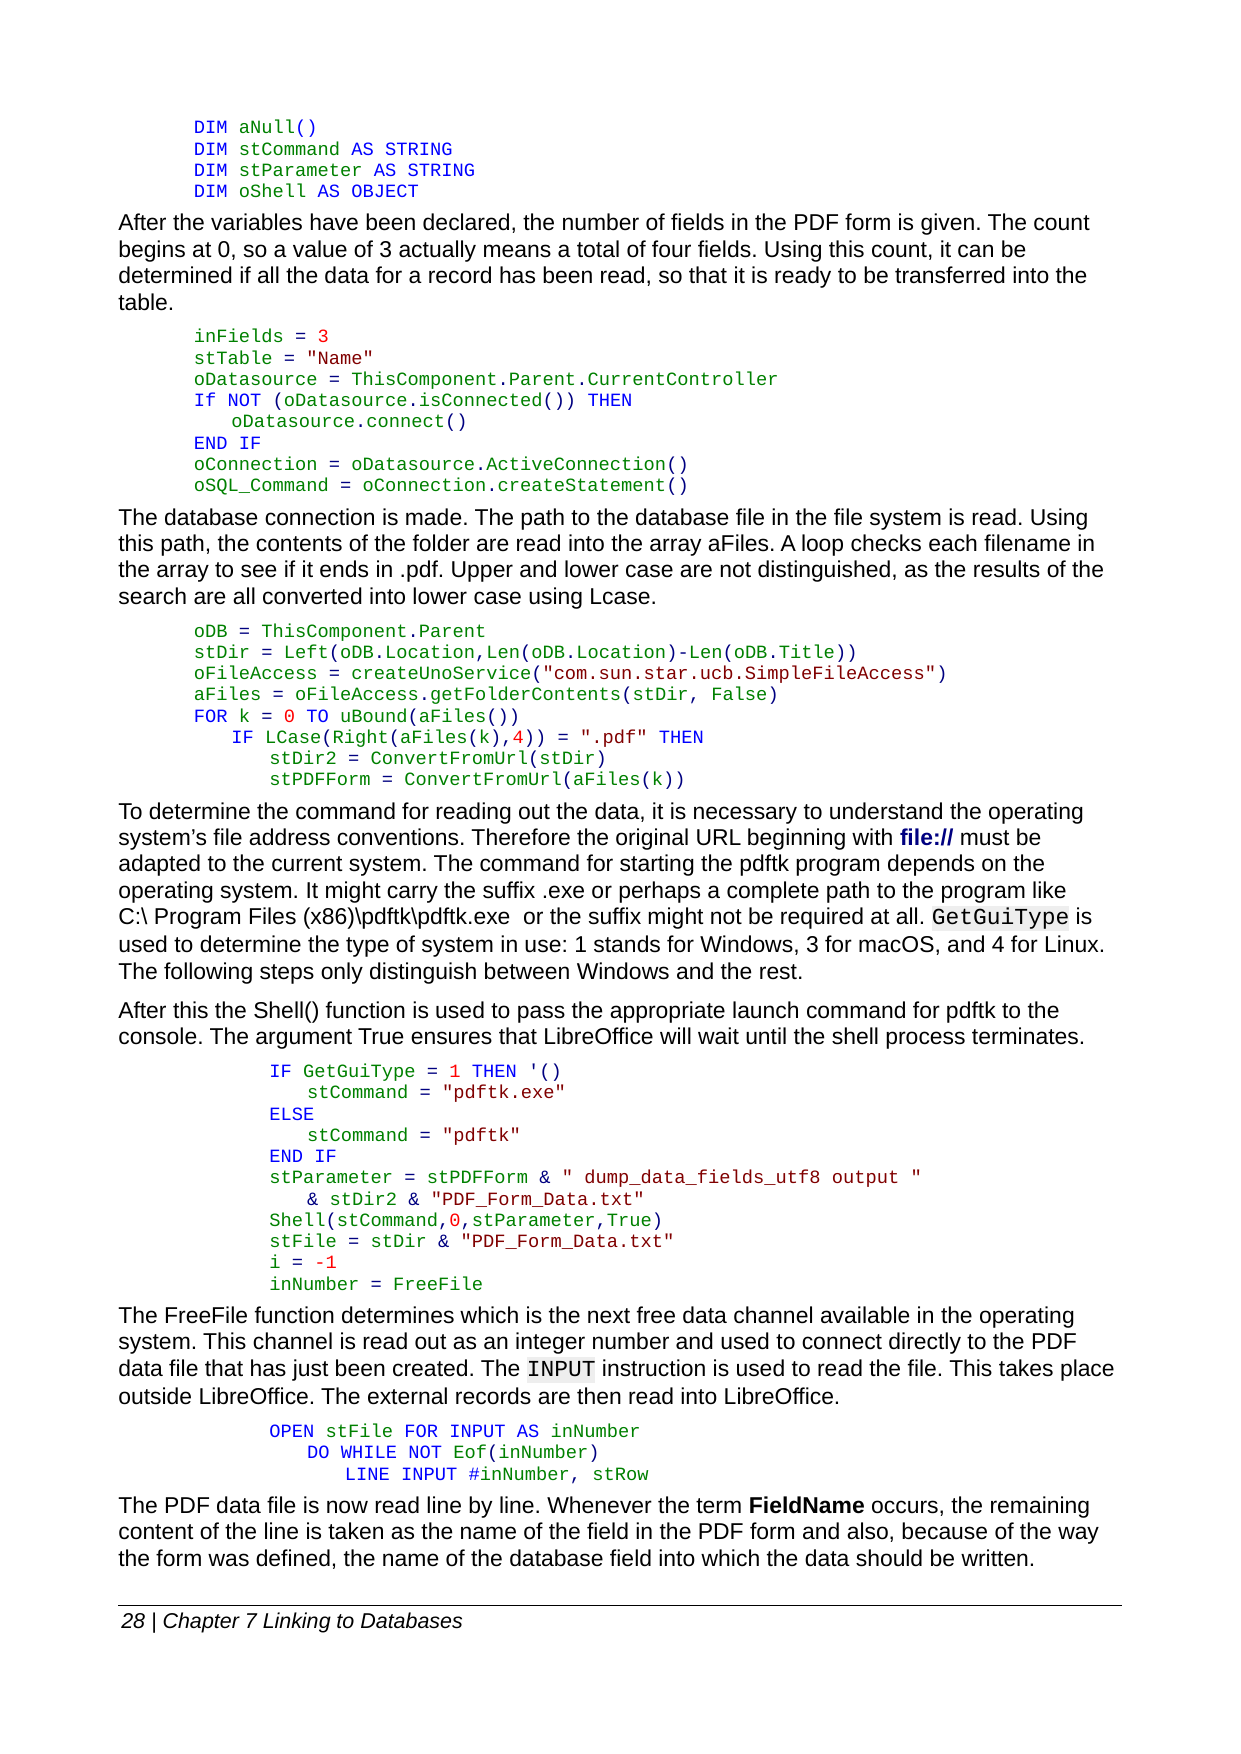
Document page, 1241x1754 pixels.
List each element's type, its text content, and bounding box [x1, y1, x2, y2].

text oSQL_Command = oConnection.createStatement() [156, 476, 1122, 497]
text oDatasource.connect() [156, 412, 1122, 433]
text DIM stCommand AS STRING [156, 139, 1122, 161]
text FOR k = 0 TO uBound(aFiles()) [156, 706, 1122, 728]
text oDB = ThisComponent.Parent [156, 621, 1122, 643]
text oDatasource = ThisComponent.Parent.CurrentController [156, 370, 1122, 391]
text inFields = 3 [156, 327, 1122, 348]
text stCommand = "pdftk" [156, 1126, 1122, 1147]
text DO WHILE NOT Eof(inNumber) [156, 1443, 1122, 1464]
text stPDFForm = ConvertFromUrl(aFiles(k)) [156, 770, 1122, 791]
text stCommand = "pdftk.exe" [156, 1083, 1122, 1104]
text stTable = "Name" [156, 348, 1122, 370]
text OPEN stFile FOR INPUT AS inNumber [156, 1422, 1122, 1443]
text After this the Shell() function is used to pass the appropriate launch command for pdftk to the console. The argument True ensures that LibreOffice will wait until the shell process terminates. [118, 997, 1122, 1049]
text IF GetGuiType = 1 THEN '() [156, 1062, 1122, 1083]
text DIM aNull() [156, 118, 1122, 139]
text aFiles = oFileAccess.getFolderContents(stDir, False) [156, 685, 1122, 706]
text ELSE [156, 1104, 1122, 1126]
text If NOT (oDatasource.isConnected()) THEN [156, 391, 1122, 412]
text IF LCase(Right(aFiles(k),4)) = ".pdf" THEN [156, 728, 1122, 749]
text After the variables have been declared, the number of fields in the PDF form is given. The count begins at 0, so a value of 3 actually means a total of four fields. Using this count, it can be determined if all the data for a record has been read, so that it is ready to be transferred into the table. [118, 209, 1122, 315]
text END IF [156, 433, 1122, 455]
text oFileAccess = createUnoService("com.sun.star.ucb.SimpleFileAccess") [156, 664, 1122, 685]
text LINE INPUT #inNumber, stRow [156, 1464, 1122, 1486]
text The FreeFile function determines which is the next free data channel available in the operating system. This channel is read out as an integer number and used to connect directly to the PDF data file that has just been created. The INPUT instruction is used to read the file. This takes place outside LibreOffice. The external records are then read into LibreOffice. [118, 1302, 1122, 1409]
text inNumber = FreeFile [156, 1274, 1122, 1296]
text stFile = stDir & "PDF_Form_Data.txt" [156, 1232, 1122, 1253]
text To determine the command for reading out the data, it is necessary to understand the operating system’s file address conventions. Therefore the original URL beginning with file:// must be adapted to the current system. The command for starting the pdftk program depends on the operating system. It might carry the suffix .exe or perhaps a complete path to the program like C:\ Program Files (x86)\pdftk\pdftk.exe or the suffix might not be required at all. GetGuiType is used to determine the type of system in use: 1 stands for Windows, 3 for macOS, and 4 for Linux. The following steps only distinguish between Windows and the rest. [118, 798, 1122, 984]
text stParameter = stPDFForm & " dump_data_fields_utf8 output " & stDir2 & "PDF_Form_Data.txt" [156, 1168, 1122, 1211]
text DIM oShell AS OBJECT [156, 182, 1122, 203]
text oConnection = oDatasource.ActiveConnection() [156, 455, 1122, 476]
text stDir2 = ConvertFromUrl(stDir) [156, 749, 1122, 770]
text DIM stParameter AS STRING [156, 161, 1122, 182]
text i = -1 [156, 1253, 1122, 1274]
text The PDF data file is now read line by line. Whenever the term FieldName occurs, the remaining content of the line is taken as the name of the field in the PDF form and also, because of the way the form was defined, the name of the database field into which the data should be written. [118, 1492, 1122, 1571]
text stDir = Left(oDB.Location,Len(oDB.Location)-Len(oDB.Title)) [156, 643, 1122, 664]
text END IF [156, 1147, 1122, 1168]
text The database connection is made. The path to the database file in the file system is read. Using this path, the contents of the folder are read into the array aFiles. A loop checks each filename in the array to see if it ends in .pdf. Upper and lower case are not distinguished, as the results of the search are all converted into lower case using Lcase. [118, 503, 1122, 609]
text Shell(stCommand,0,stParameter,True) [156, 1211, 1122, 1232]
